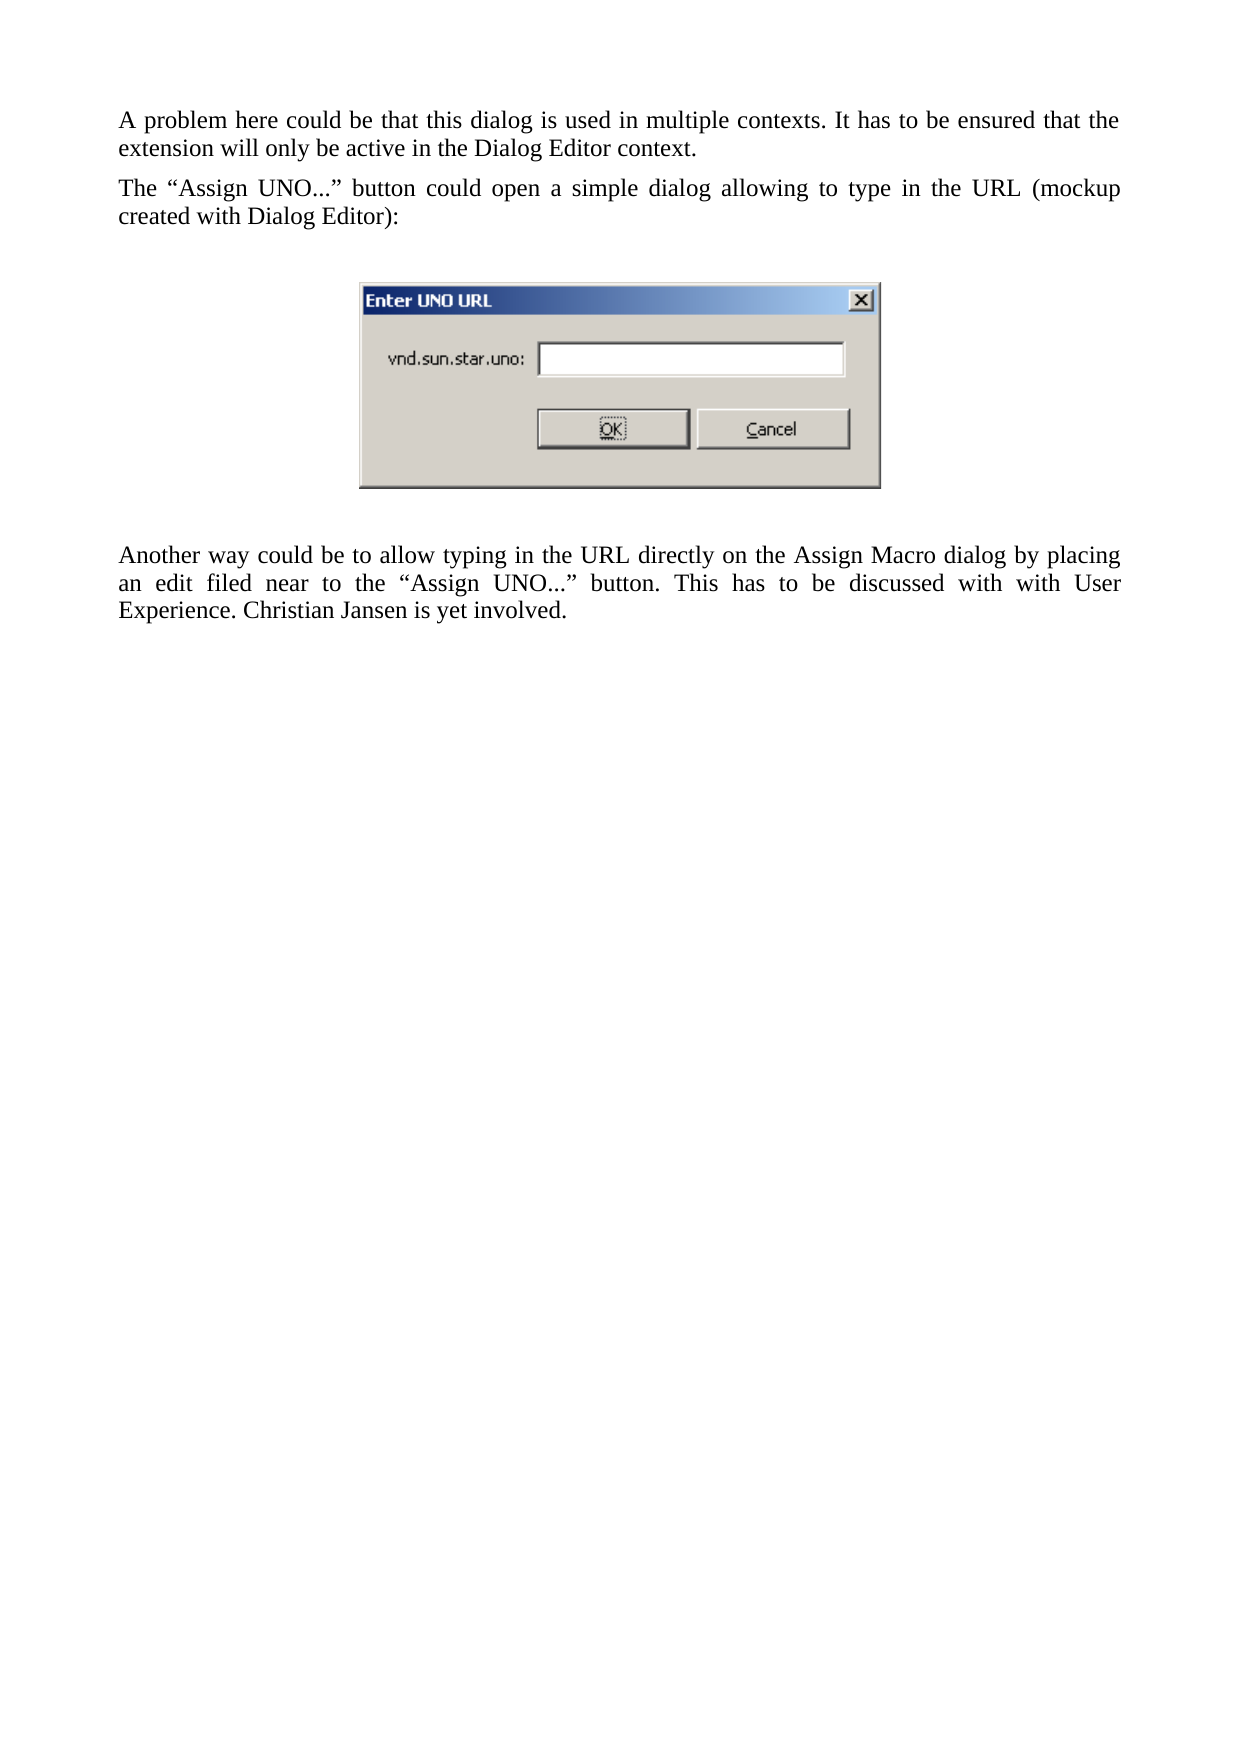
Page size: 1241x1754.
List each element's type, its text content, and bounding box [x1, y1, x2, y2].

text The “Assign UNO...” button could open a simple dialog allowing to type in the URL (mockup created with Dialog Editor): [118, 174, 1122, 229]
text A problem here could be that this dialog is used in multiple contexts. It has to be ensured that the extension will only be active in the Dialog Editor context. [118, 106, 1122, 162]
text Another way could be to allow typing in the URL directly on the Assign Macro dialog by placing an edit filed near to the “Assign UNO...” button. This has to be discussed with with User Experience. Christian Jansen is yet involved. [118, 541, 1122, 624]
picture [359, 282, 882, 489]
